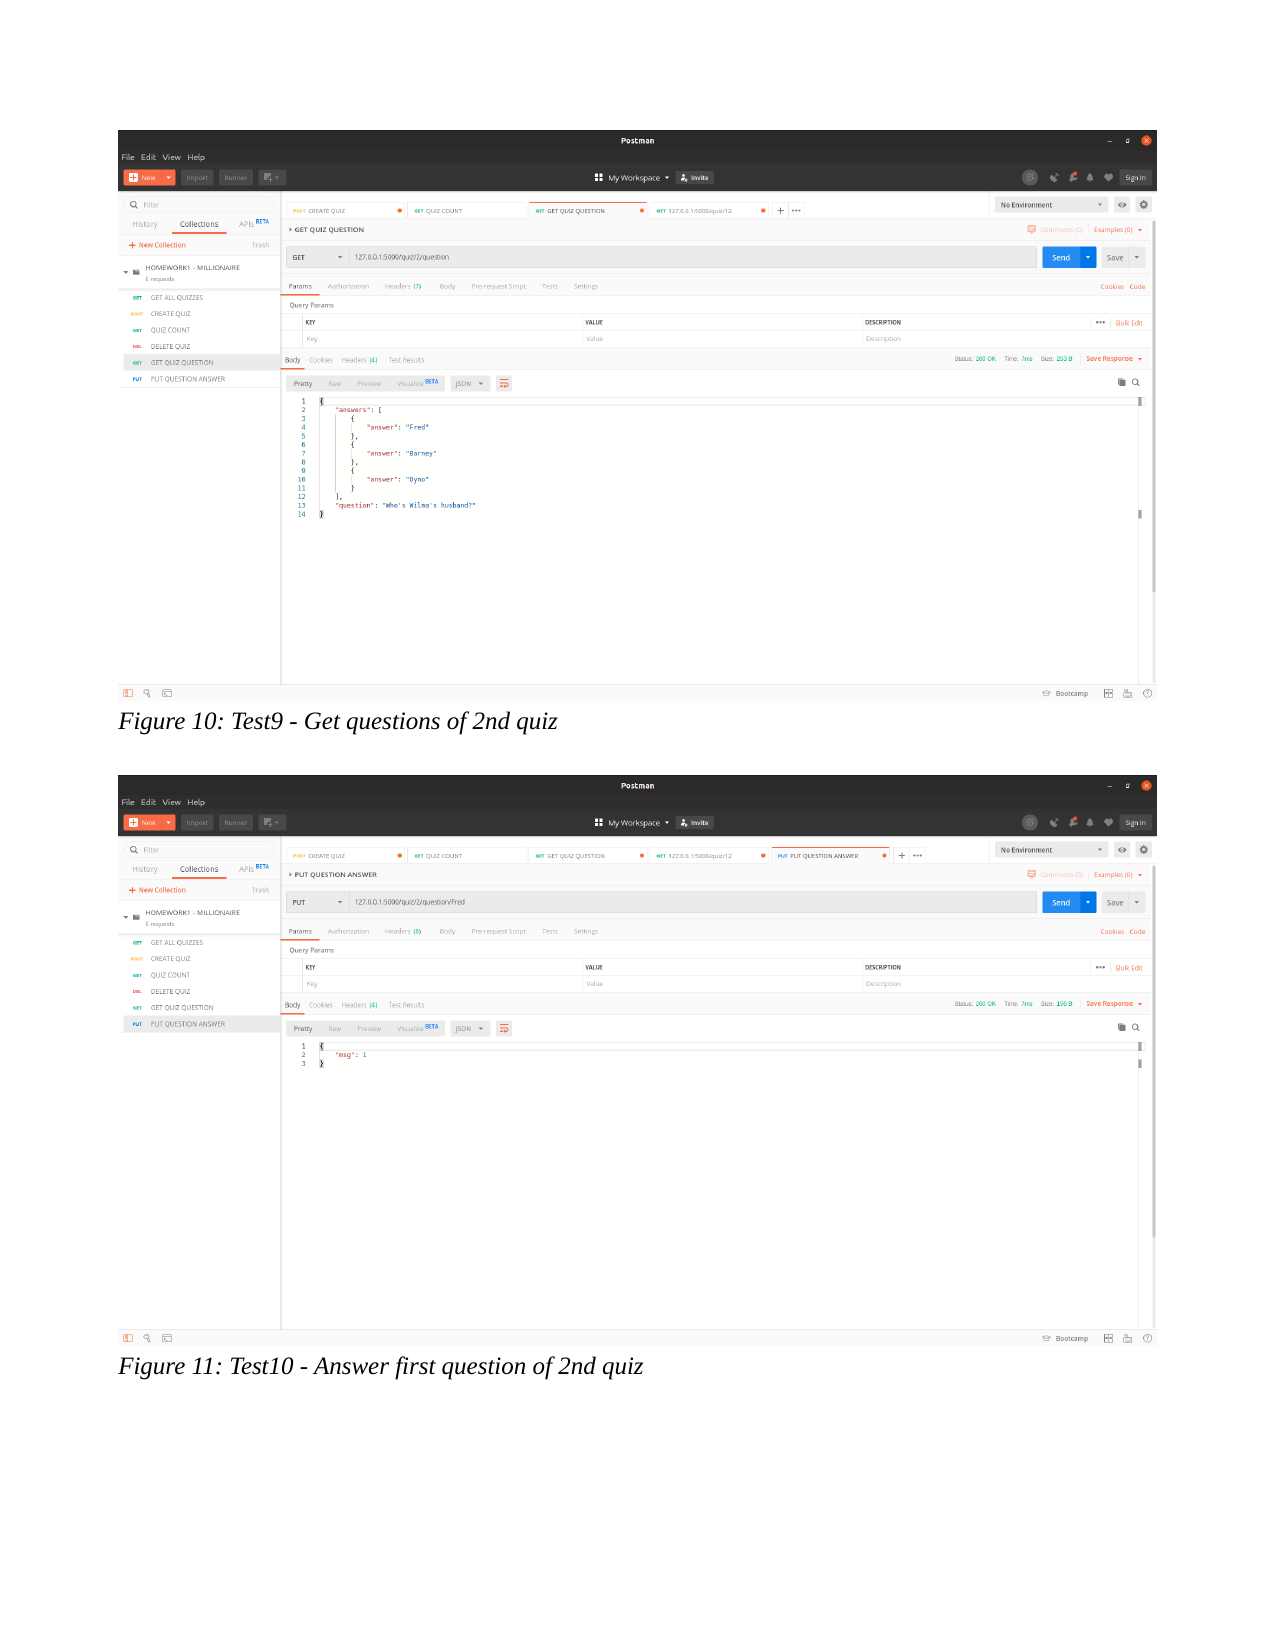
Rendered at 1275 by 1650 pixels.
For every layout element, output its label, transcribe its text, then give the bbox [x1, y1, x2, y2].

picture [118, 775, 1157, 1346]
picture [118, 130, 1157, 701]
text Figure 10: Test9 - Get questions of 2nd quiz [118, 701, 1157, 734]
text Figure 11: Test10 - Answer first question of 2nd quiz [118, 1346, 1157, 1379]
